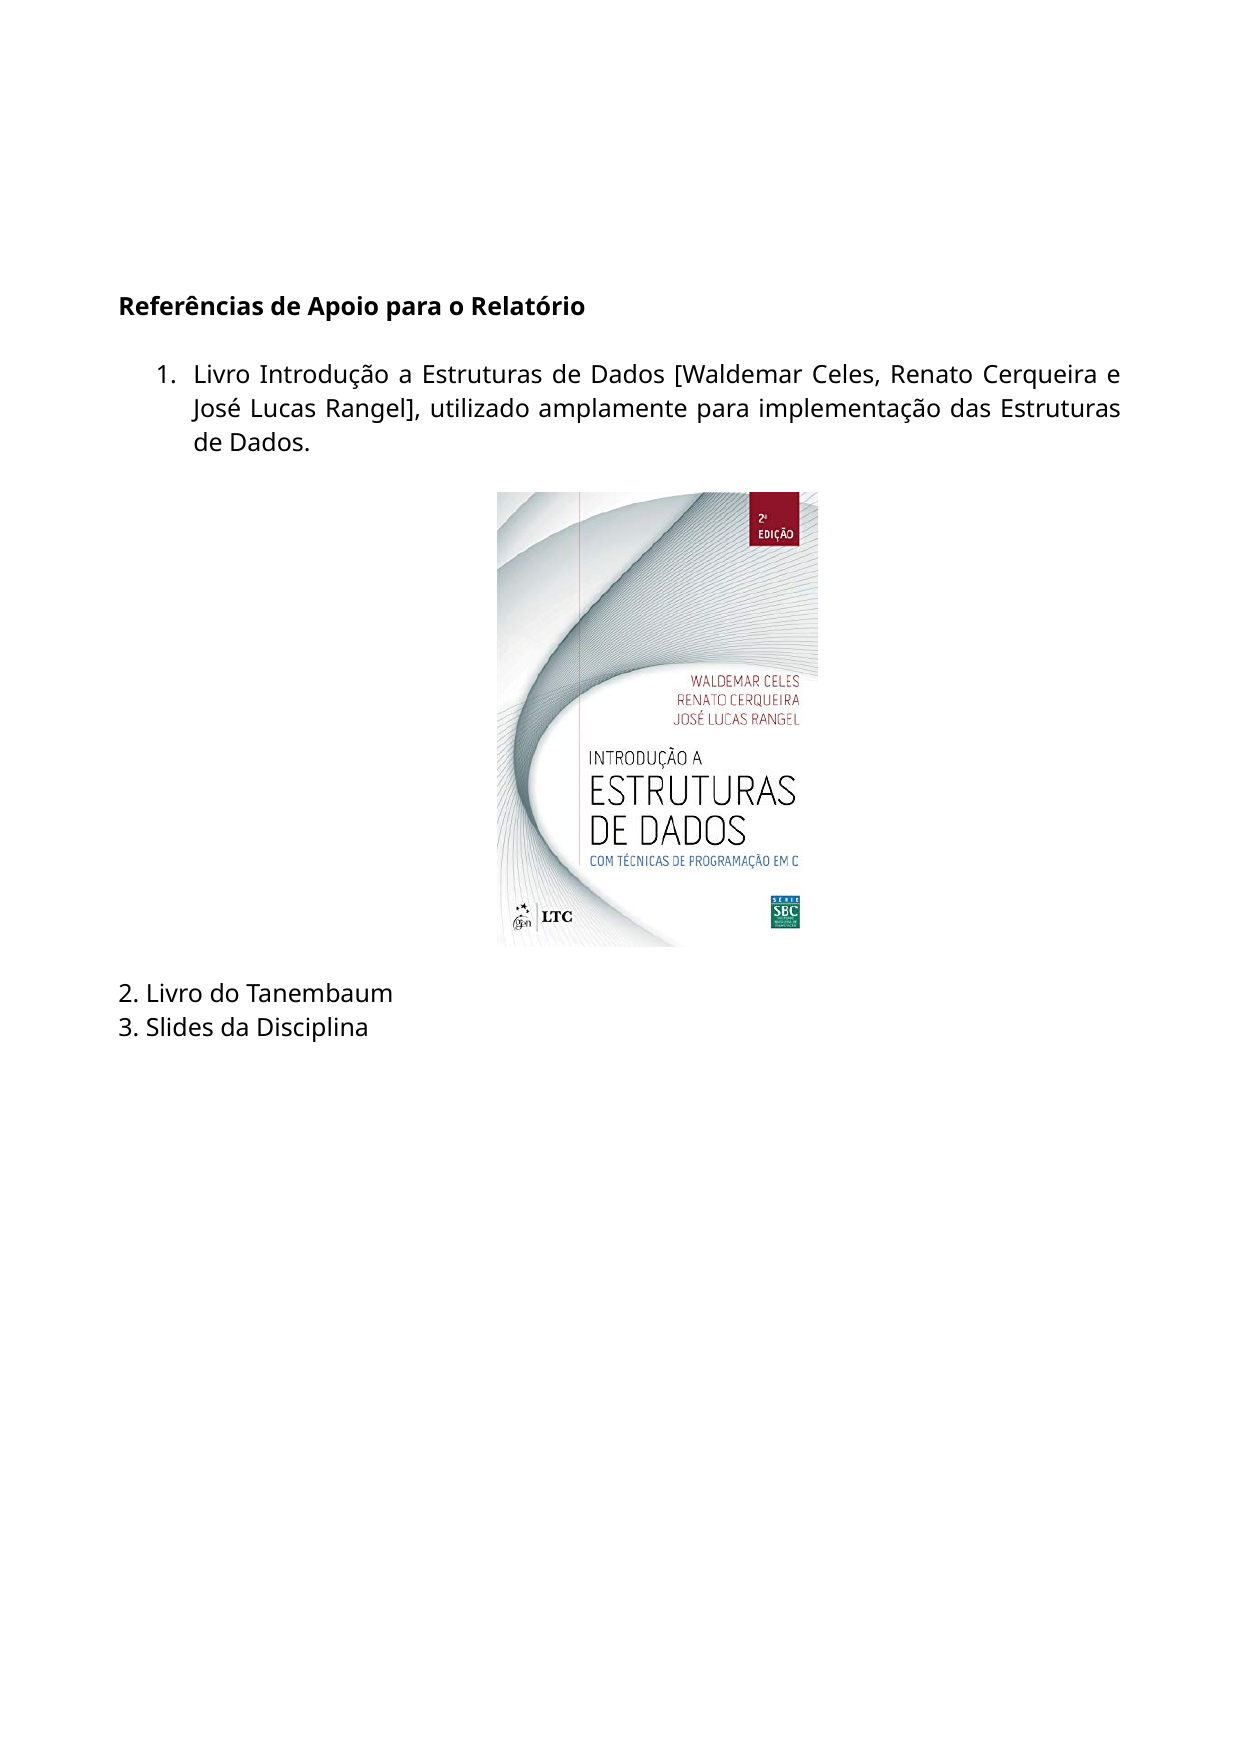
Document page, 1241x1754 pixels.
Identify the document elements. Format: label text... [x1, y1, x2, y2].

text 2. Livro do Tanembaum [118, 975, 1122, 1009]
text 3. Slides da Disciplina [118, 1009, 1122, 1043]
list Livro Introdução a Estruturas de Dados [Waldemar Celes, Renato Cerqueira e José Lucas Rangel], utilizado amplamente para implementação das Estruturas de Dados. [156, 357, 1122, 459]
text Referências de Apoio para o Relatório [118, 288, 1122, 322]
picture [497, 492, 819, 947]
